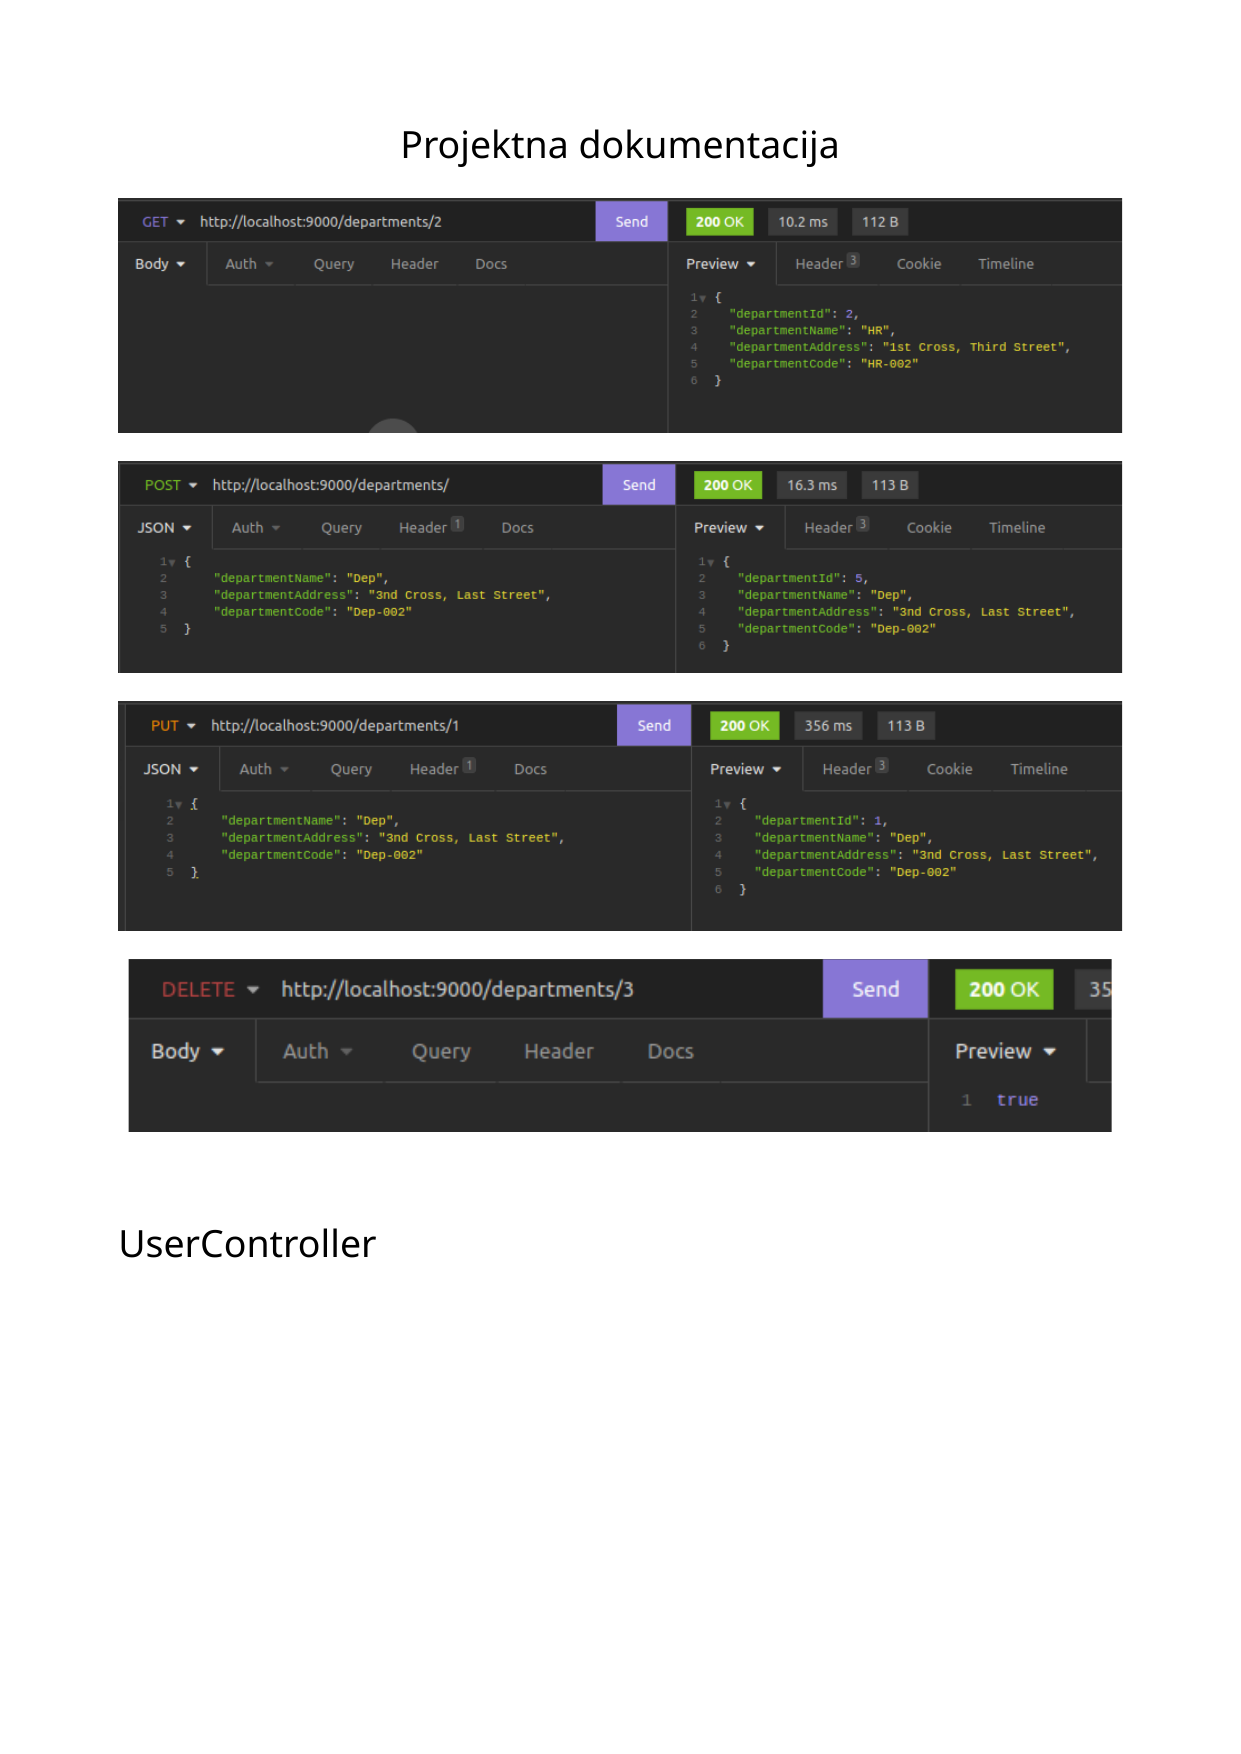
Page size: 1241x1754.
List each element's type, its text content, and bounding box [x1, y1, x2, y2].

picture [118, 461, 1123, 673]
picture [128, 959, 1112, 1132]
text UserController [118, 1218, 1122, 1269]
picture [118, 198, 1123, 433]
picture [118, 701, 1123, 931]
